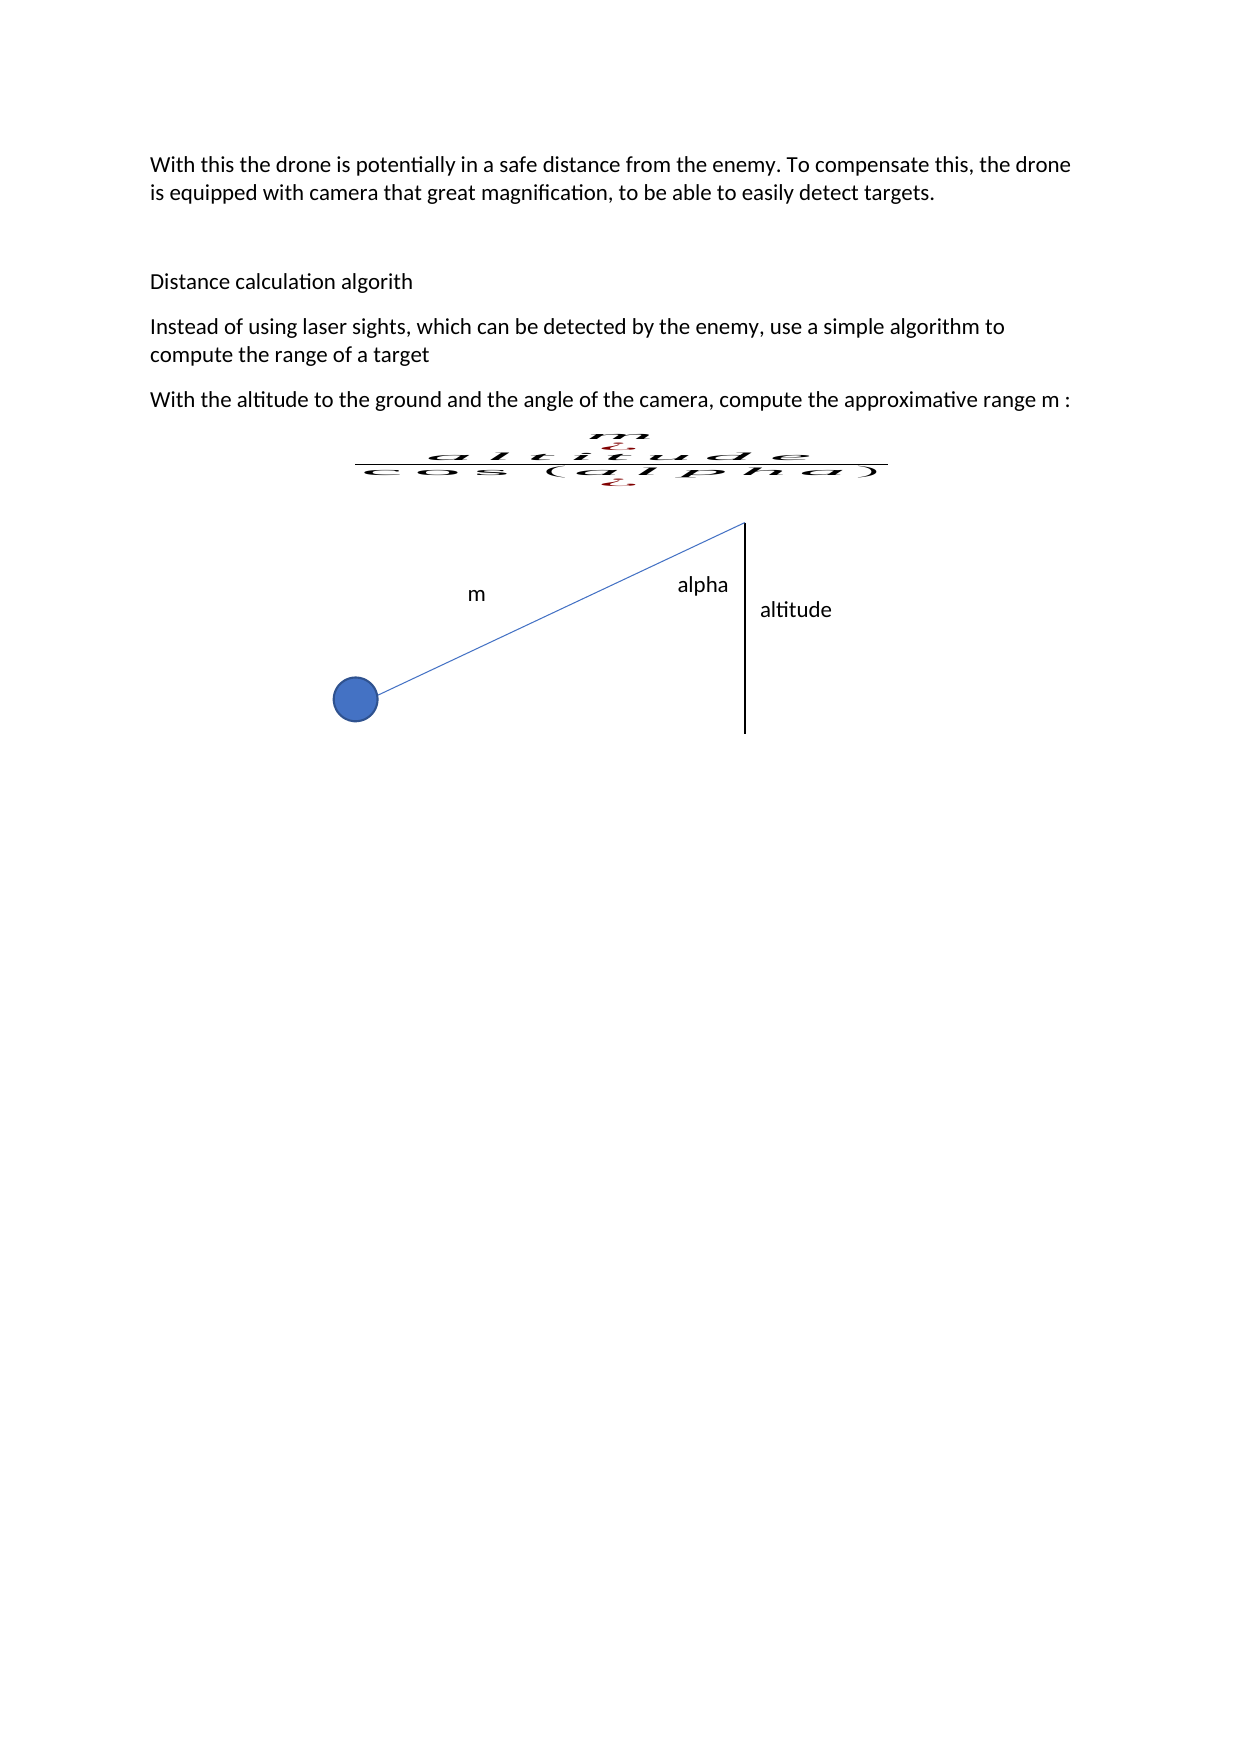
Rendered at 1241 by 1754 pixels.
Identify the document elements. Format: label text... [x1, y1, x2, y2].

text Distance calculation algorith [150, 267, 1090, 295]
text With the altitude to the ground and the angle of the camera, compute the approximative range m : [150, 385, 1090, 413]
text Instead of using laser sights, which can be detected by the enemy, use a simple algorithm to compute the range of a target [150, 312, 1090, 368]
text With this the drone is potentially in a safe distance from the enemy. To compensate this, the drone is equipped with camera that great magnification, to be able to easily detect targets. [150, 150, 1090, 206]
